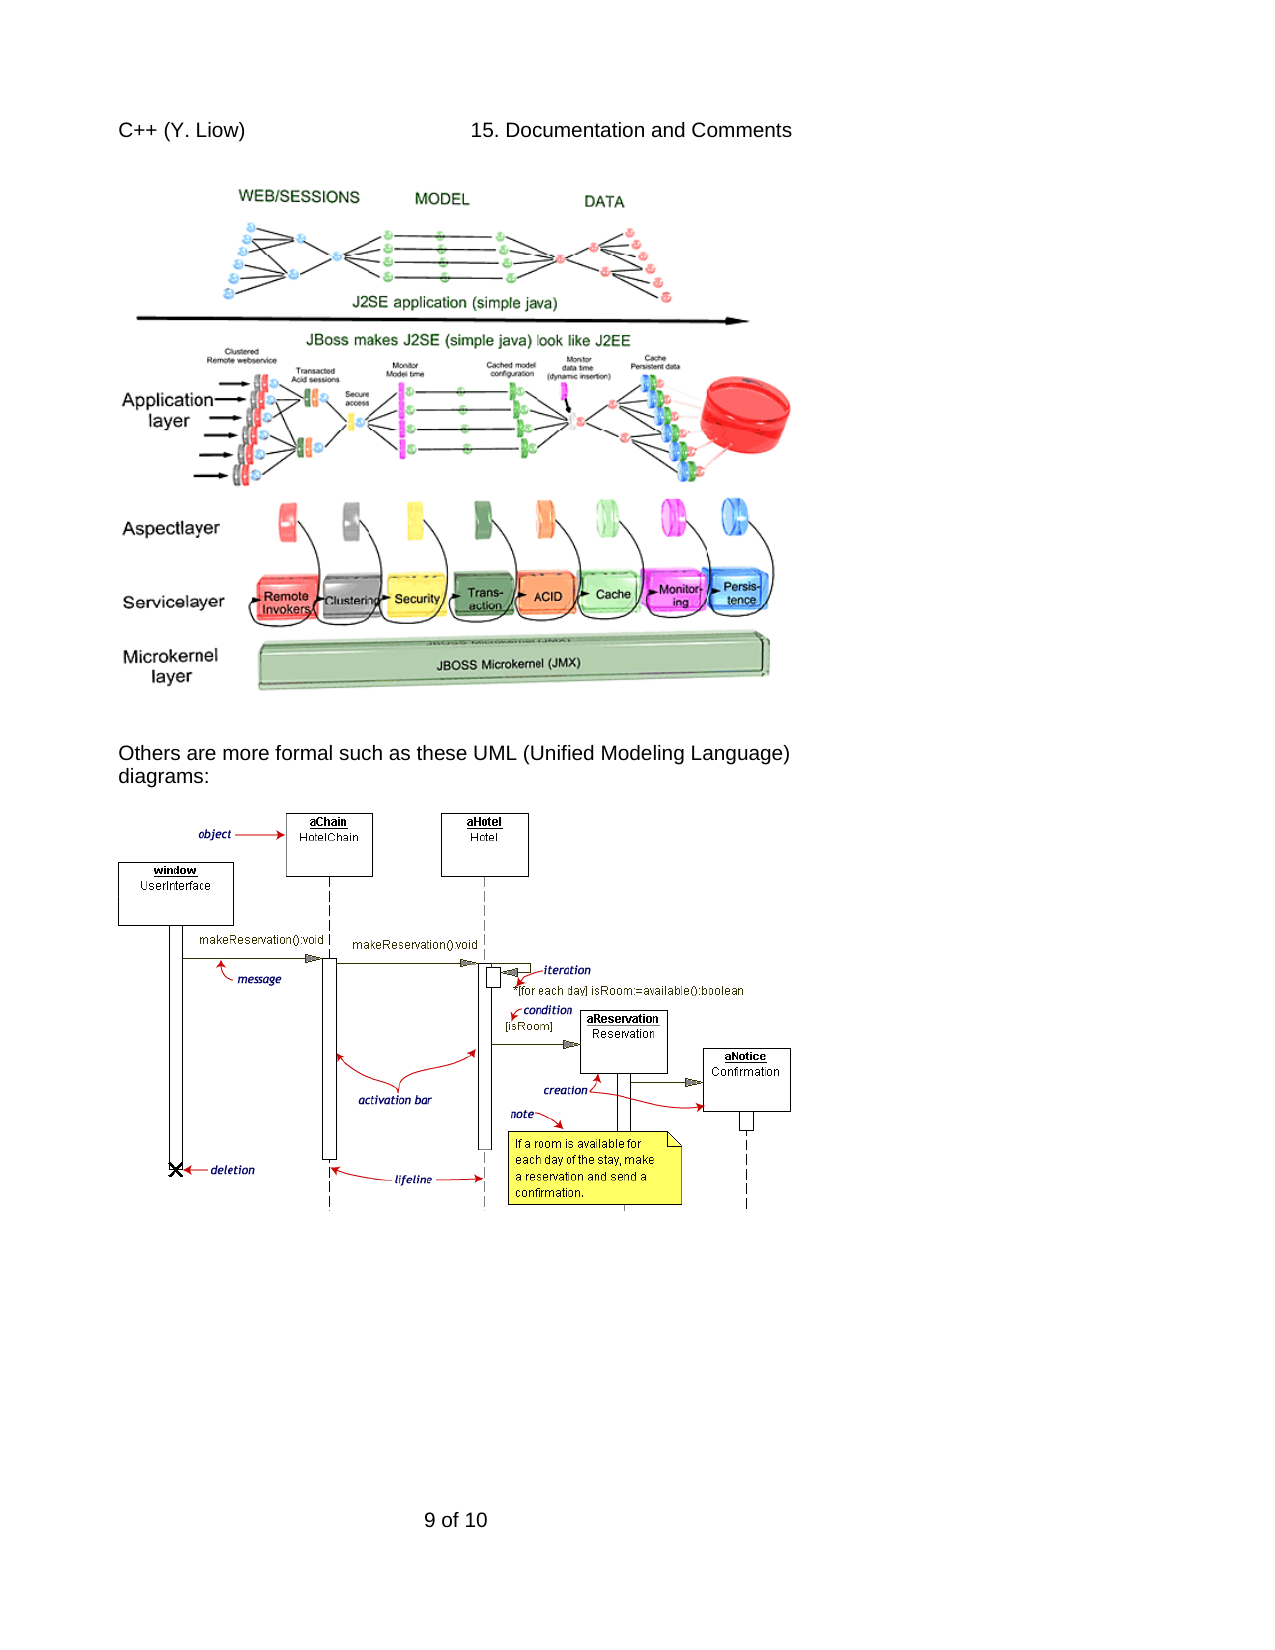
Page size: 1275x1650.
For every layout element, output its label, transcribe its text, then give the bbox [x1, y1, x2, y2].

picture [118, 811, 794, 1211]
picture [118, 170, 794, 695]
text Others are more formal such as these UML (Unified Modeling Language) diagrams: [118, 741, 793, 811]
